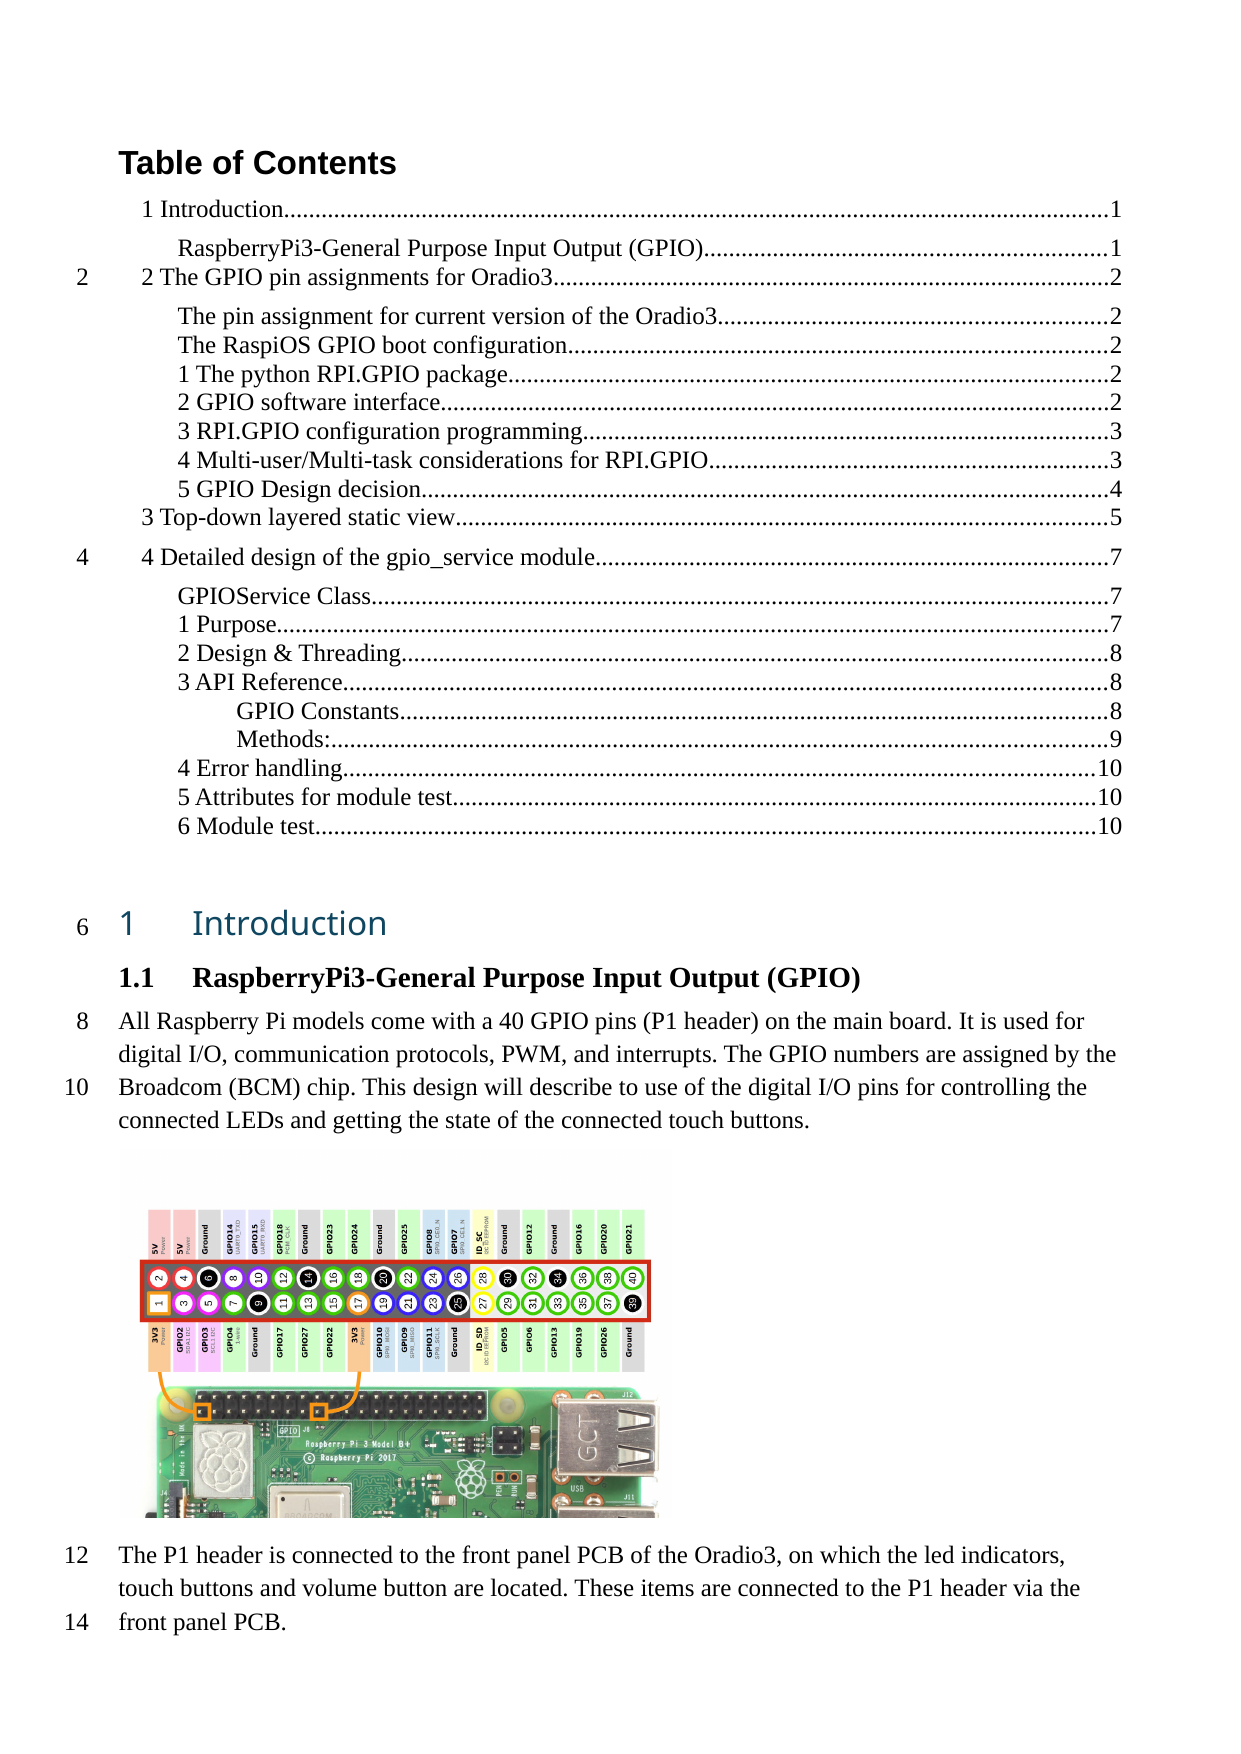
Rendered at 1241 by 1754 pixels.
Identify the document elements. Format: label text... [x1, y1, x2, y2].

text 4 Detailed design of the gpio_service module. 7 [141, 542, 1122, 570]
text 4 Multi-user/Multi-task considerations for RPI.GPIO 3 [177, 445, 1122, 474]
picture [119, 1149, 672, 1518]
subtitle Introduction [118, 900, 1122, 946]
text 3 API Reference 8 [177, 667, 1122, 696]
text All Raspberry Pi models come with a 40 GPIO pins (P1 header) on the main board. It is used for digital I/O, communication protocols, PWM, and interrupts. The GPIO numbers are assigned by the Broadcom (BCM) chip. This design will describe to use of the digital I/O pins for controlling the connected LEDs and getting the state of the connected touch buttons. [118, 1006, 1122, 1134]
text RaspberryPi3-General Purpose Input Output (GPIO) 1 [177, 233, 1122, 262]
subtitle RaspberryPi3-General Purpose Input Output (GPIO) [118, 960, 1122, 994]
text 3 RPI.GPIO configuration programming 3 [177, 416, 1122, 445]
text 2 Design & Threading 8 [177, 638, 1122, 667]
text The P1 header is connected to the front panel PCB of the Oradio3, on which the led indicators, touch buttons and volume button are located. These items are connected to the P1 header via the front panel PCB. [118, 1153, 1122, 1635]
text 5 GPIO Design decision 4 [177, 474, 1122, 502]
text 1 Purpose 7 [177, 609, 1122, 638]
text 1 The python RPI.GPIO package 2 [177, 359, 1122, 387]
text 3 Top-down layered static view 5 [141, 502, 1122, 531]
text The RaspiOS GPIO boot configuration 2 [177, 330, 1122, 359]
text The pin assignment for current version of the Oradio3. 2 [177, 301, 1122, 330]
text GPIO Constants 8 [236, 696, 1122, 724]
text GPIOService Class 7 [177, 581, 1122, 609]
text 6 Module test 10 [177, 811, 1122, 839]
text 2 GPIO software interface 2 [177, 387, 1122, 416]
text 4 Error handling 10 [177, 753, 1122, 782]
subtitle Table of Contents [118, 143, 1122, 182]
text 1 Introduction 1 [141, 194, 1122, 223]
text 5 Attributes for module test 10 [177, 782, 1122, 811]
text 2 The GPIO pin assignments for Oradio3 2 [141, 262, 1122, 291]
text Methods: 9 [236, 724, 1122, 753]
